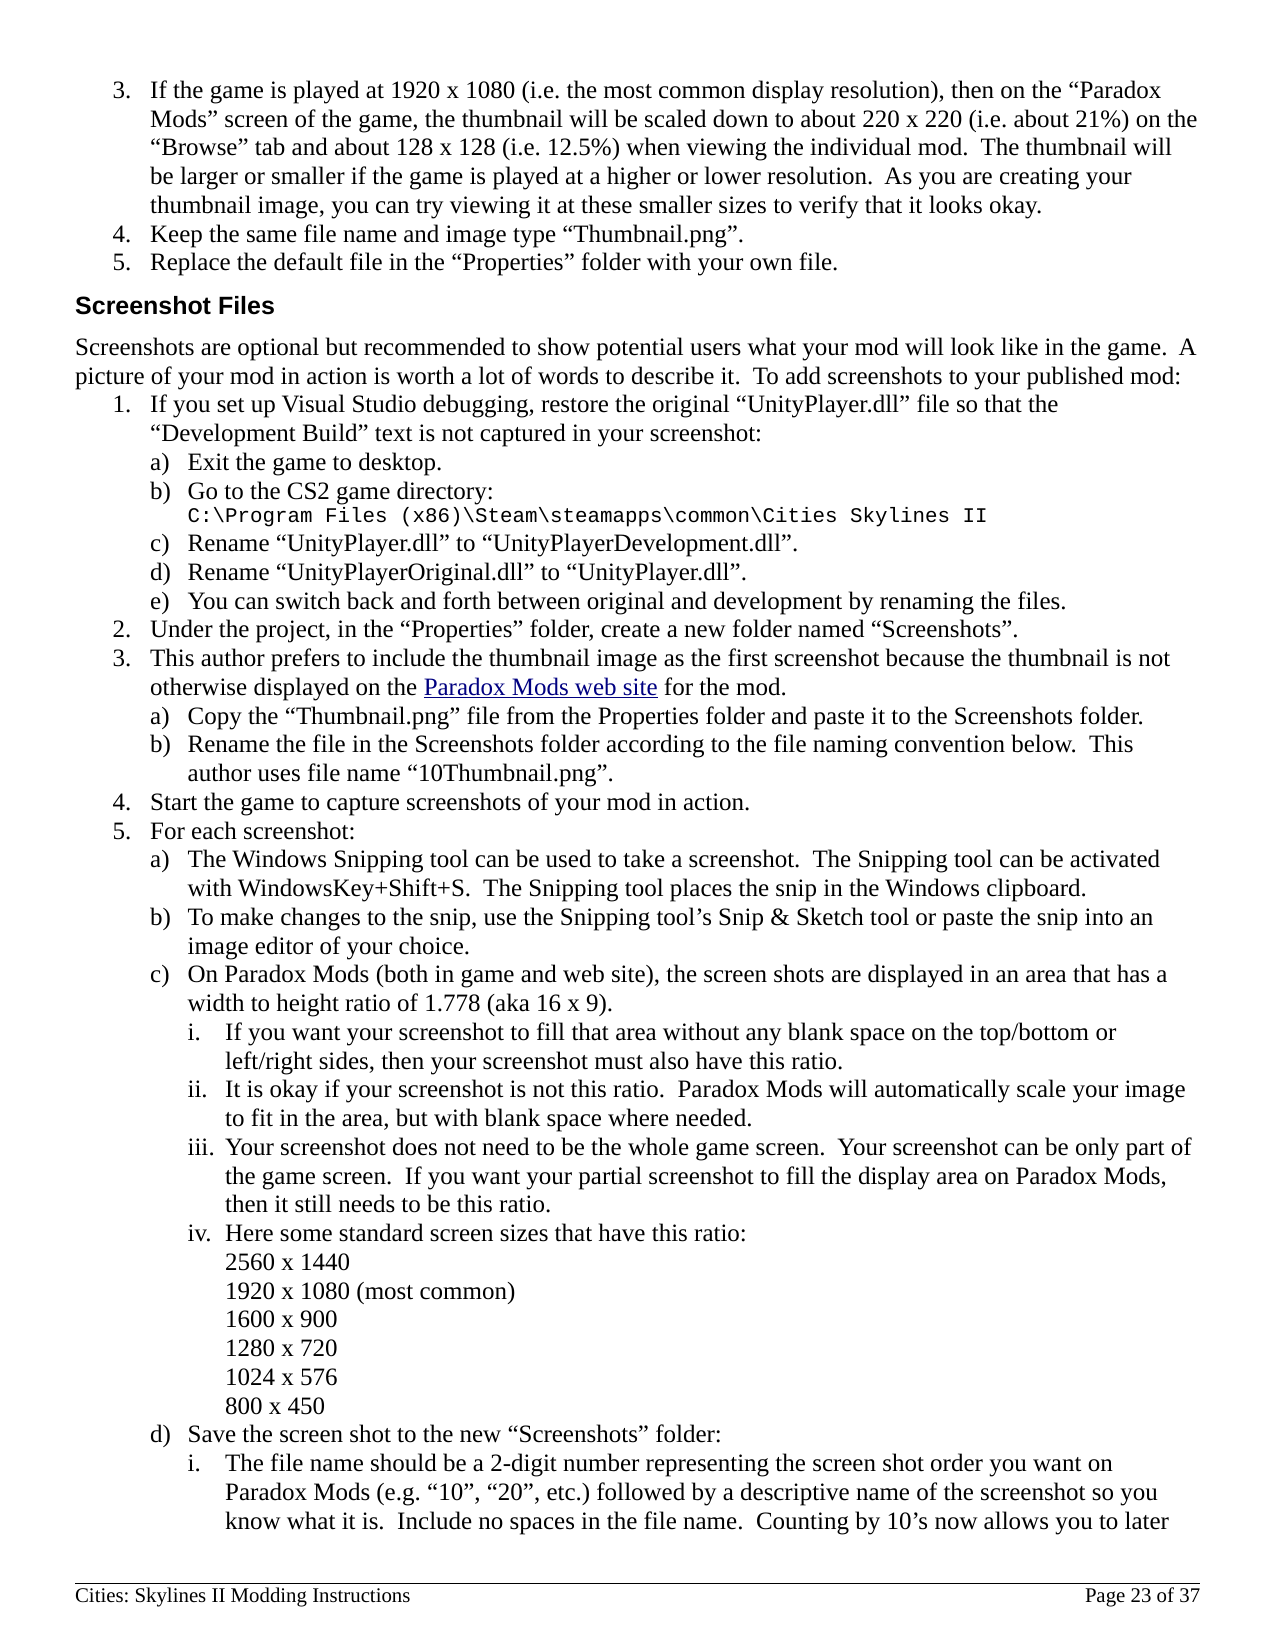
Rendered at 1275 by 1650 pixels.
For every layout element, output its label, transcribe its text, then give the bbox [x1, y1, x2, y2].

list If the game is played at 1920 x 1080 (i.e. the most common display resolution), then on the “Paradox Mods” screen of the game, the thumbnail will be scaled down to about 220 x 220 (i.e. about 21%) on the “Browse” tab and about 128 x 128 (i.e. 12.5%) when viewing the individual mod. The thumbnail will be larger or smaller if the game is played at a higher or lower resolution. As you are creating your thumbnail image, you can try viewing it at these smaller sizes to verify that it looks okay. [112, 75, 1200, 219]
list On Paradox Mods (both in game and web site), the screen shots are displayed in an area that has a width to height ratio of 1.778 (aka 16 x 9). [150, 959, 1200, 1017]
list Rename the file in the Screenshots folder according to the file naming convention below. This author uses file name “10Thumbnail.png”. [150, 729, 1200, 787]
list The file name should be a 2-digit number representing the screen shot order you want on Paradox Mods (e.g. “10”, “20”, etc.) followed by a descriptive name of the screenshot so you know what it is. Include no spaces in the file name. Counting by 10’s now allows you to later [187, 1448, 1200, 1534]
text Screenshots are optional but recommended to show potential users what your mod will look like in the game. A picture of your mod in action is worth a lot of words to describe it. To add screenshots to your published mod: [75, 332, 1200, 389]
list Rename “UnityPlayerOriginal.dll” to “UnityPlayer.dll”. [150, 557, 1200, 586]
subtitle Screenshot Files [75, 291, 1200, 319]
list Start the game to capture screenshots of your mod in action. [112, 787, 1200, 816]
list If you set up Visual Studio debugging, restore the original “UnityPlayer.dll” file so that the “Development Build” text is not captured in your screenshot: [112, 389, 1200, 447]
list Save the screen shot to the new “Screenshots” folder: [150, 1419, 1200, 1448]
list Copy the “Thumbnail.png” file from the Properties folder and paste it to the Screenshots folder. [150, 701, 1200, 729]
list Keep the same file name and image type “Thumbnail.png”. [112, 219, 1200, 247]
list Your screenshot does not need to be the whole game screen. Your screenshot can be only part of the game screen. If you want your partial screenshot to fill the display area on Paradox Mods, then it still needs to be this ratio. [187, 1132, 1200, 1218]
list Exit the game to desktop. [150, 447, 1200, 476]
list Under the project, in the “Properties” folder, create a new folder named “Screenshots”. [112, 614, 1200, 643]
list Go to the CS2 game directory: C:\Program Files (x86)\Steam\steamapps\common\Cities Skylines II [150, 476, 1200, 528]
list It is okay if your screenshot is not this ratio. Paradox Mods will automatically scale your image to fit in the area, but with blank space where needed. [187, 1074, 1200, 1132]
list For each screenshot: [112, 816, 1200, 844]
list If you want your screenshot to fill that area without any blank space on the top/bottom or left/right sides, then your screenshot must also have this ratio. [187, 1017, 1200, 1074]
list To make changes to the snip, use the Snipping tool’s Snip & Sketch tool or paste the snip into an image editor of your choice. [150, 902, 1200, 959]
list You can switch back and forth between original and development by renaming the files. [150, 586, 1200, 614]
list Replace the default file in the “Properties” folder with your own file. [112, 247, 1200, 276]
list This author prefers to include the thumbnail image as the first screenshot because the thumbnail is not otherwise displayed on the Paradox Mods web site for the mod. [112, 643, 1200, 701]
list Here some standard screen sizes that have this ratio: 2560 x 1440 1920 x 1080 (most common) 1600 x 900 1280 x 720 1024 x 576 800 x 450 [187, 1218, 1200, 1419]
list Rename “UnityPlayer.dll” to “UnityPlayerDevelopment.dll”. [150, 528, 1200, 557]
list The Windows Snipping tool can be used to take a screenshot. The Snipping tool can be activated with WindowsKey+Shift+S. The Snipping tool places the snip in the Windows clipboard. [150, 844, 1200, 902]
